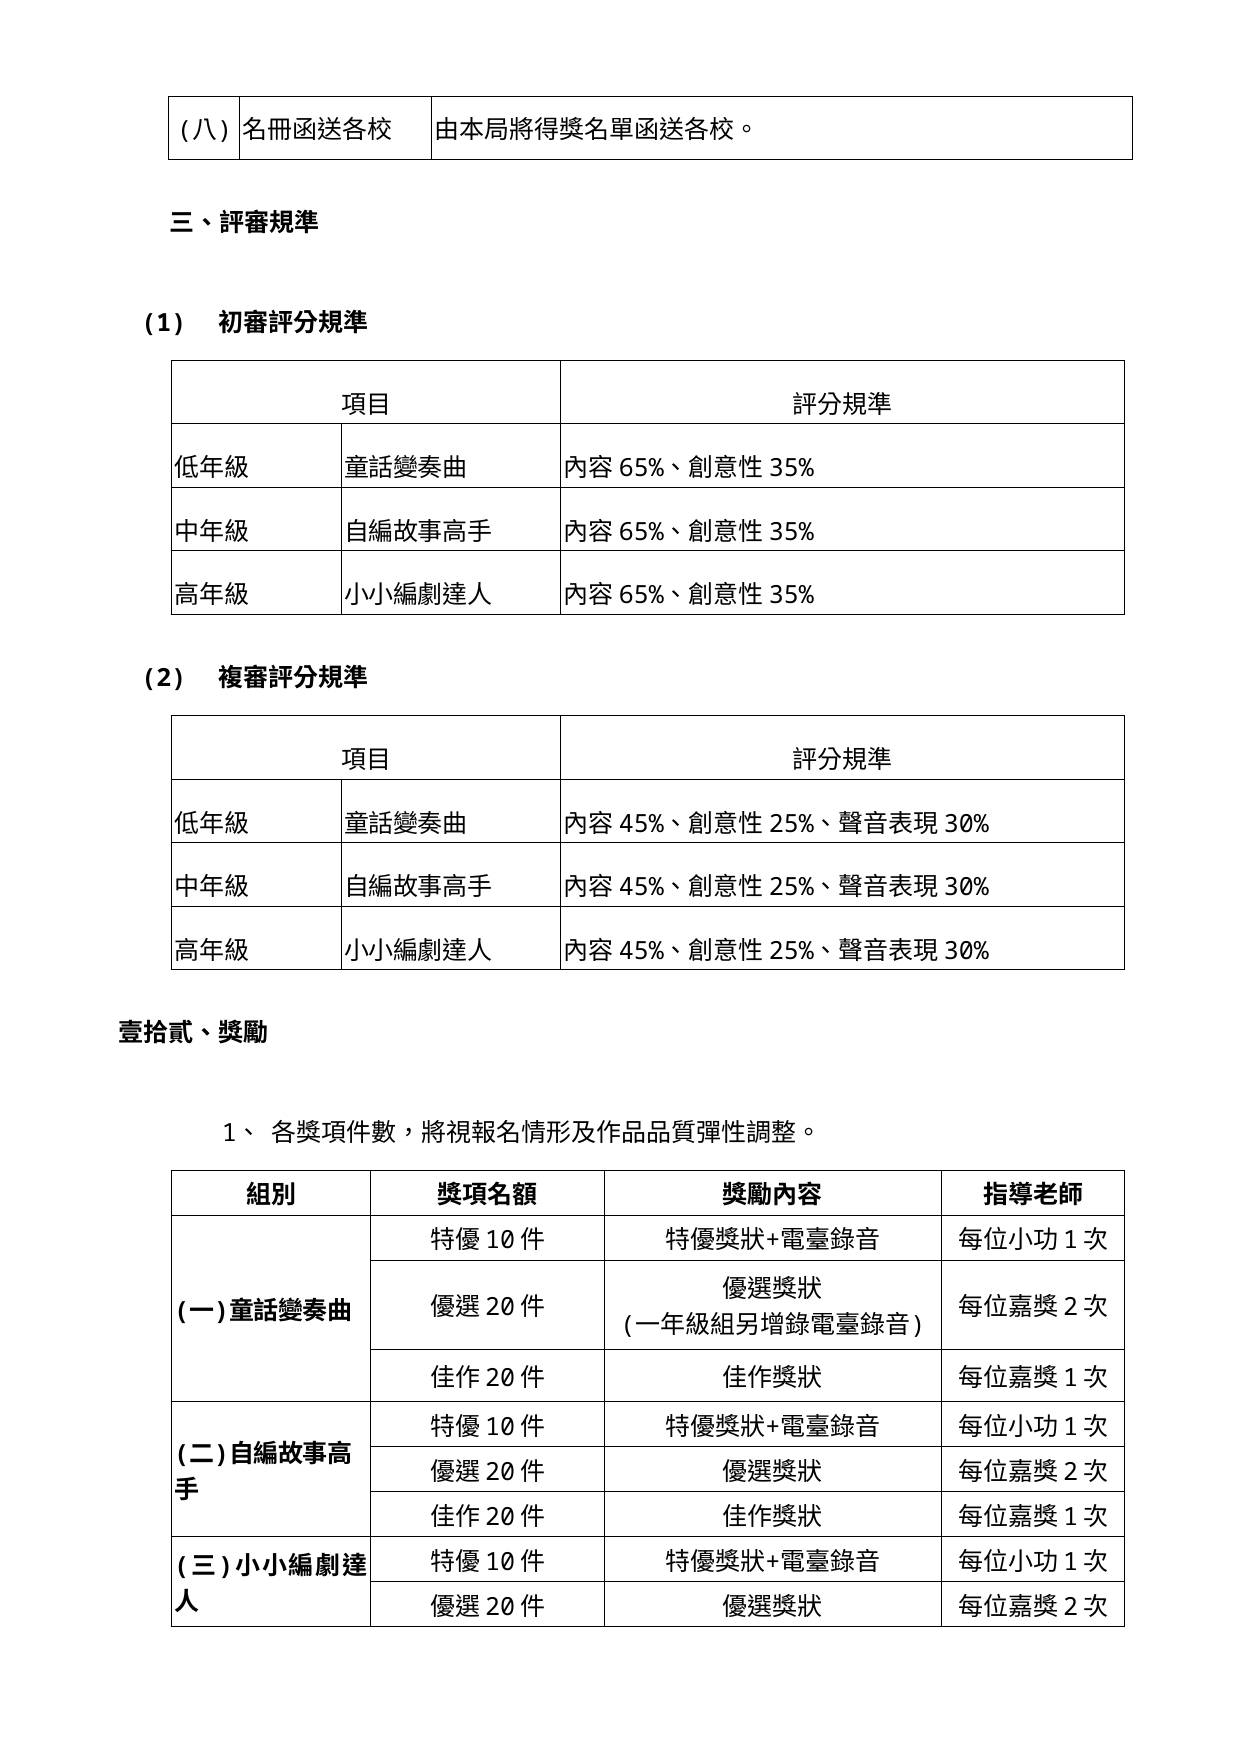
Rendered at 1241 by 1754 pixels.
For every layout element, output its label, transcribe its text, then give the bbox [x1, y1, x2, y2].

table_cell 童話變奏曲 [342, 424, 560, 487]
table_cell 優選20件 [371, 1261, 604, 1348]
table_cell (八) [169, 97, 239, 159]
table_cell 名冊函送各校 [240, 97, 431, 159]
list 複審評分規準 [118, 634, 1122, 696]
table_header 指導老師 [942, 1171, 1124, 1214]
table_cell 高年級 [172, 551, 341, 614]
table_cell 小小編劇達人 [342, 551, 560, 614]
table_cell 每位嘉獎1次 [942, 1350, 1124, 1401]
table_cell 低年級 [172, 424, 341, 487]
list 初審評分規準 [118, 278, 1122, 341]
table_header 項目 [172, 716, 560, 778]
table_cell 優選20件 [371, 1582, 604, 1626]
table_cell (一)童話變奏曲 [172, 1216, 370, 1401]
table_cell 自編故事高手 [342, 843, 560, 906]
table_cell 特優10件 [371, 1402, 604, 1446]
table_cell 特優獎狀+電臺錄音 [605, 1402, 941, 1446]
table_cell (三)小小編劇達人 [172, 1537, 370, 1626]
table_cell 特優獎狀+電臺錄音 [605, 1537, 941, 1581]
table_cell 低年級 [172, 780, 341, 842]
table_header 評分規準 [561, 716, 1124, 778]
table_cell 內容65%、創意性35% [561, 551, 1124, 614]
table_cell 優選20件 [371, 1447, 604, 1491]
table_header 獎項名額 [371, 1171, 604, 1214]
table_cell 內容65%、創意性35% [561, 424, 1124, 487]
table_cell 每位嘉獎1次 [942, 1492, 1124, 1536]
table_cell 內容45%、創意性25%、聲音表現30% [561, 907, 1124, 969]
table_cell 佳作20件 [371, 1350, 604, 1401]
table_cell 中年級 [172, 488, 341, 550]
table_header 組別 [172, 1171, 370, 1214]
table_cell 每位小功1次 [942, 1216, 1124, 1259]
table_cell 優選獎狀 (一年級組另增錄電臺錄音) [605, 1261, 941, 1348]
table_cell 中年級 [172, 843, 341, 906]
table_cell 特優10件 [371, 1537, 604, 1581]
table_cell 由本局將得獎名單函送各校。 [432, 97, 1132, 159]
table_cell 每位嘉獎2次 [942, 1582, 1124, 1626]
table_cell 每位小功1次 [942, 1537, 1124, 1581]
table_cell 特優獎狀+電臺錄音 [605, 1216, 941, 1259]
table_cell 優選獎狀 [605, 1447, 941, 1491]
table_cell 高年級 [172, 907, 341, 969]
table_cell (二)自編故事高手 [172, 1402, 370, 1536]
text 三、評審規準 [119, 178, 1122, 241]
table_cell 內容45%、創意性25%、聲音表現30% [561, 780, 1124, 842]
table_cell 內容65%、創意性35% [561, 488, 1124, 550]
text 壹拾貳、獎勵 [118, 989, 1122, 1051]
table_cell 佳作20件 [371, 1492, 604, 1536]
table_cell 每位小功1次 [942, 1402, 1124, 1446]
list 各獎項件數，將視報名情形及作品品質彈性調整。 [222, 1089, 1122, 1151]
table_cell 特優10件 [371, 1216, 604, 1259]
table_cell 童話變奏曲 [342, 780, 560, 842]
table_header 評分規準 [561, 361, 1124, 423]
table_cell 內容45%、創意性25%、聲音表現30% [561, 843, 1124, 906]
table_cell 佳作獎狀 [605, 1492, 941, 1536]
table_cell 每位嘉獎2次 [942, 1261, 1124, 1348]
table_header 項目 [172, 361, 560, 423]
table_cell 優選獎狀 [605, 1582, 941, 1626]
table_cell 小小編劇達人 [342, 907, 560, 969]
table_header 獎勵內容 [605, 1171, 941, 1214]
table_cell 每位嘉獎2次 [942, 1447, 1124, 1491]
table_cell 自編故事高手 [342, 488, 560, 550]
table_cell 佳作獎狀 [605, 1350, 941, 1401]
